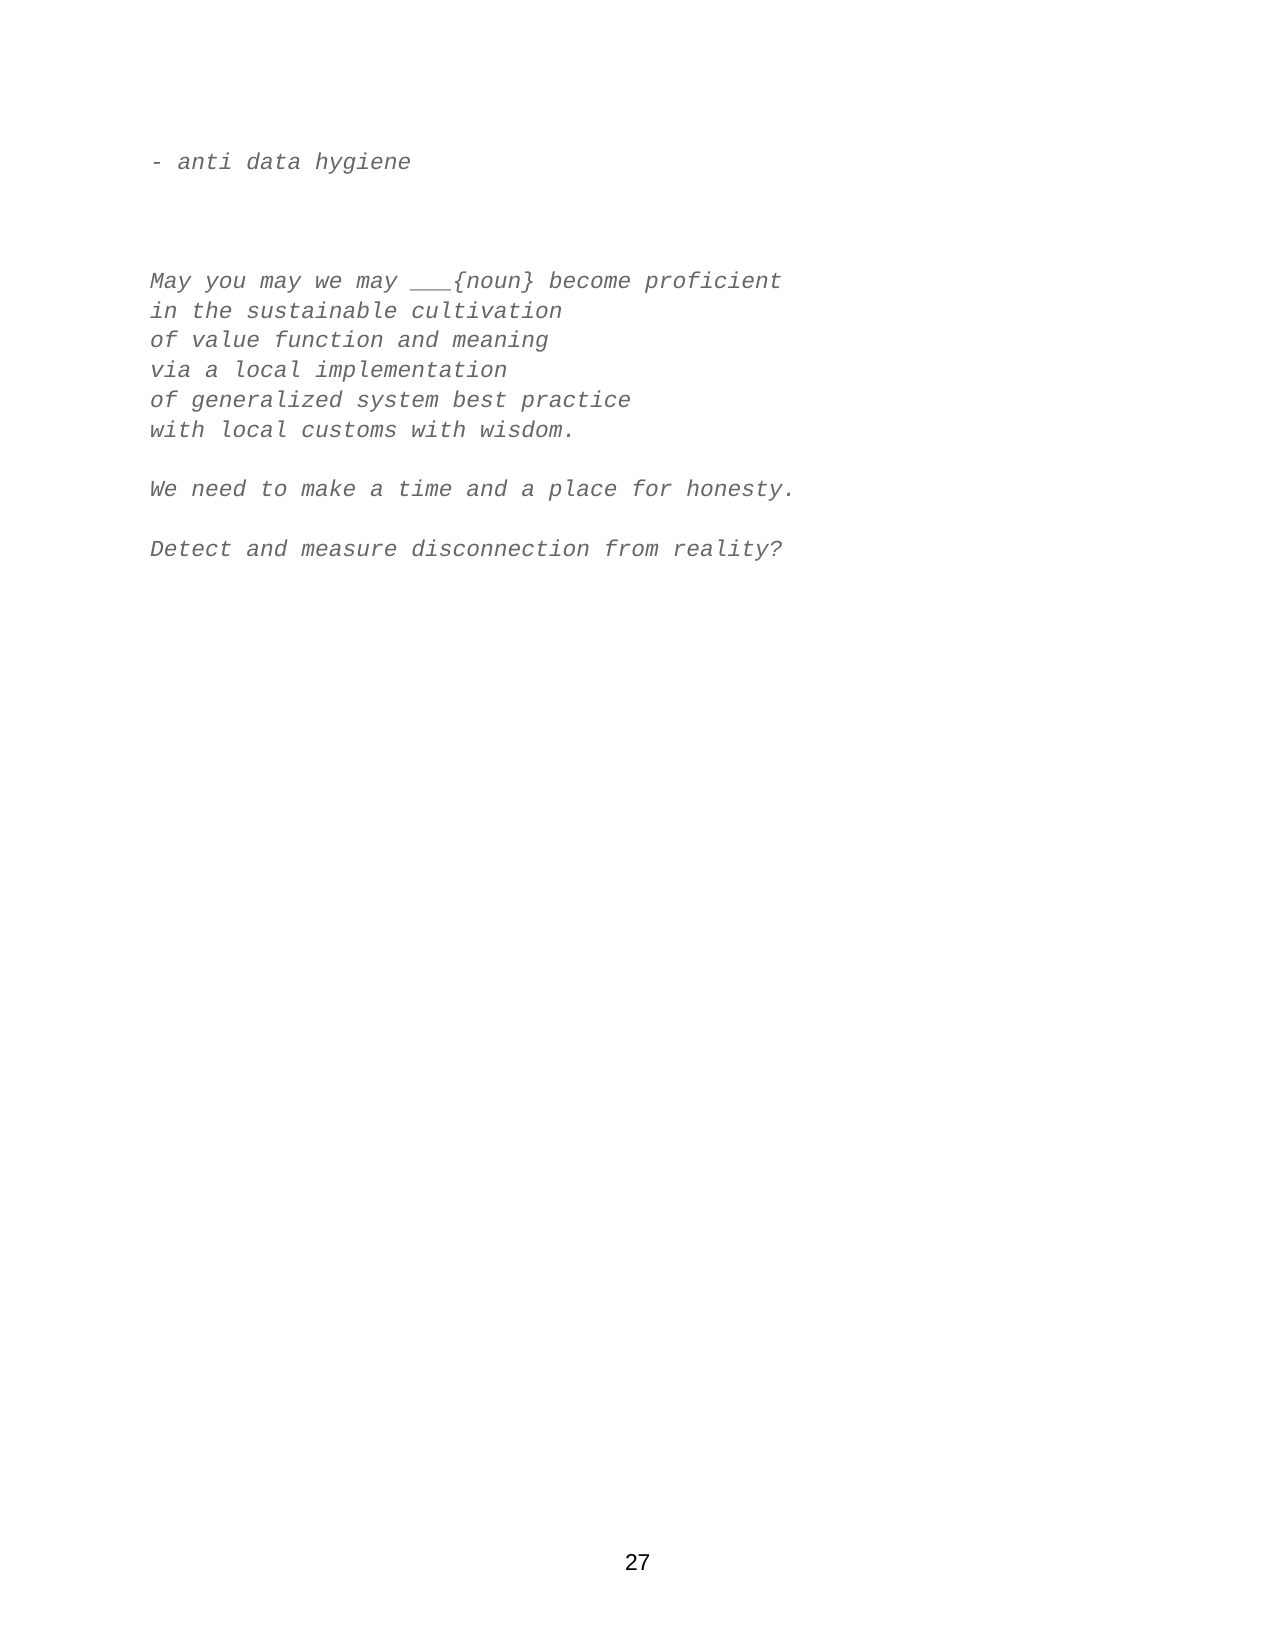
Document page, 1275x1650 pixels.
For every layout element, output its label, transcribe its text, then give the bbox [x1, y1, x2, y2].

text May you may we may ___{noun} become proficient [150, 269, 1125, 295]
text - anti data hygiene [150, 150, 1125, 176]
text Detect and measure disconnection from reality? [150, 537, 1125, 563]
text in the sustainable cultivation [150, 299, 1125, 325]
text of generalized system best practice [150, 388, 1125, 414]
text via a local implementation [150, 358, 1125, 384]
text with local customs with wisdom. [150, 418, 1125, 444]
text We need to make a time and a place for honesty. [150, 478, 1125, 504]
text of value function and meaning [150, 329, 1125, 355]
